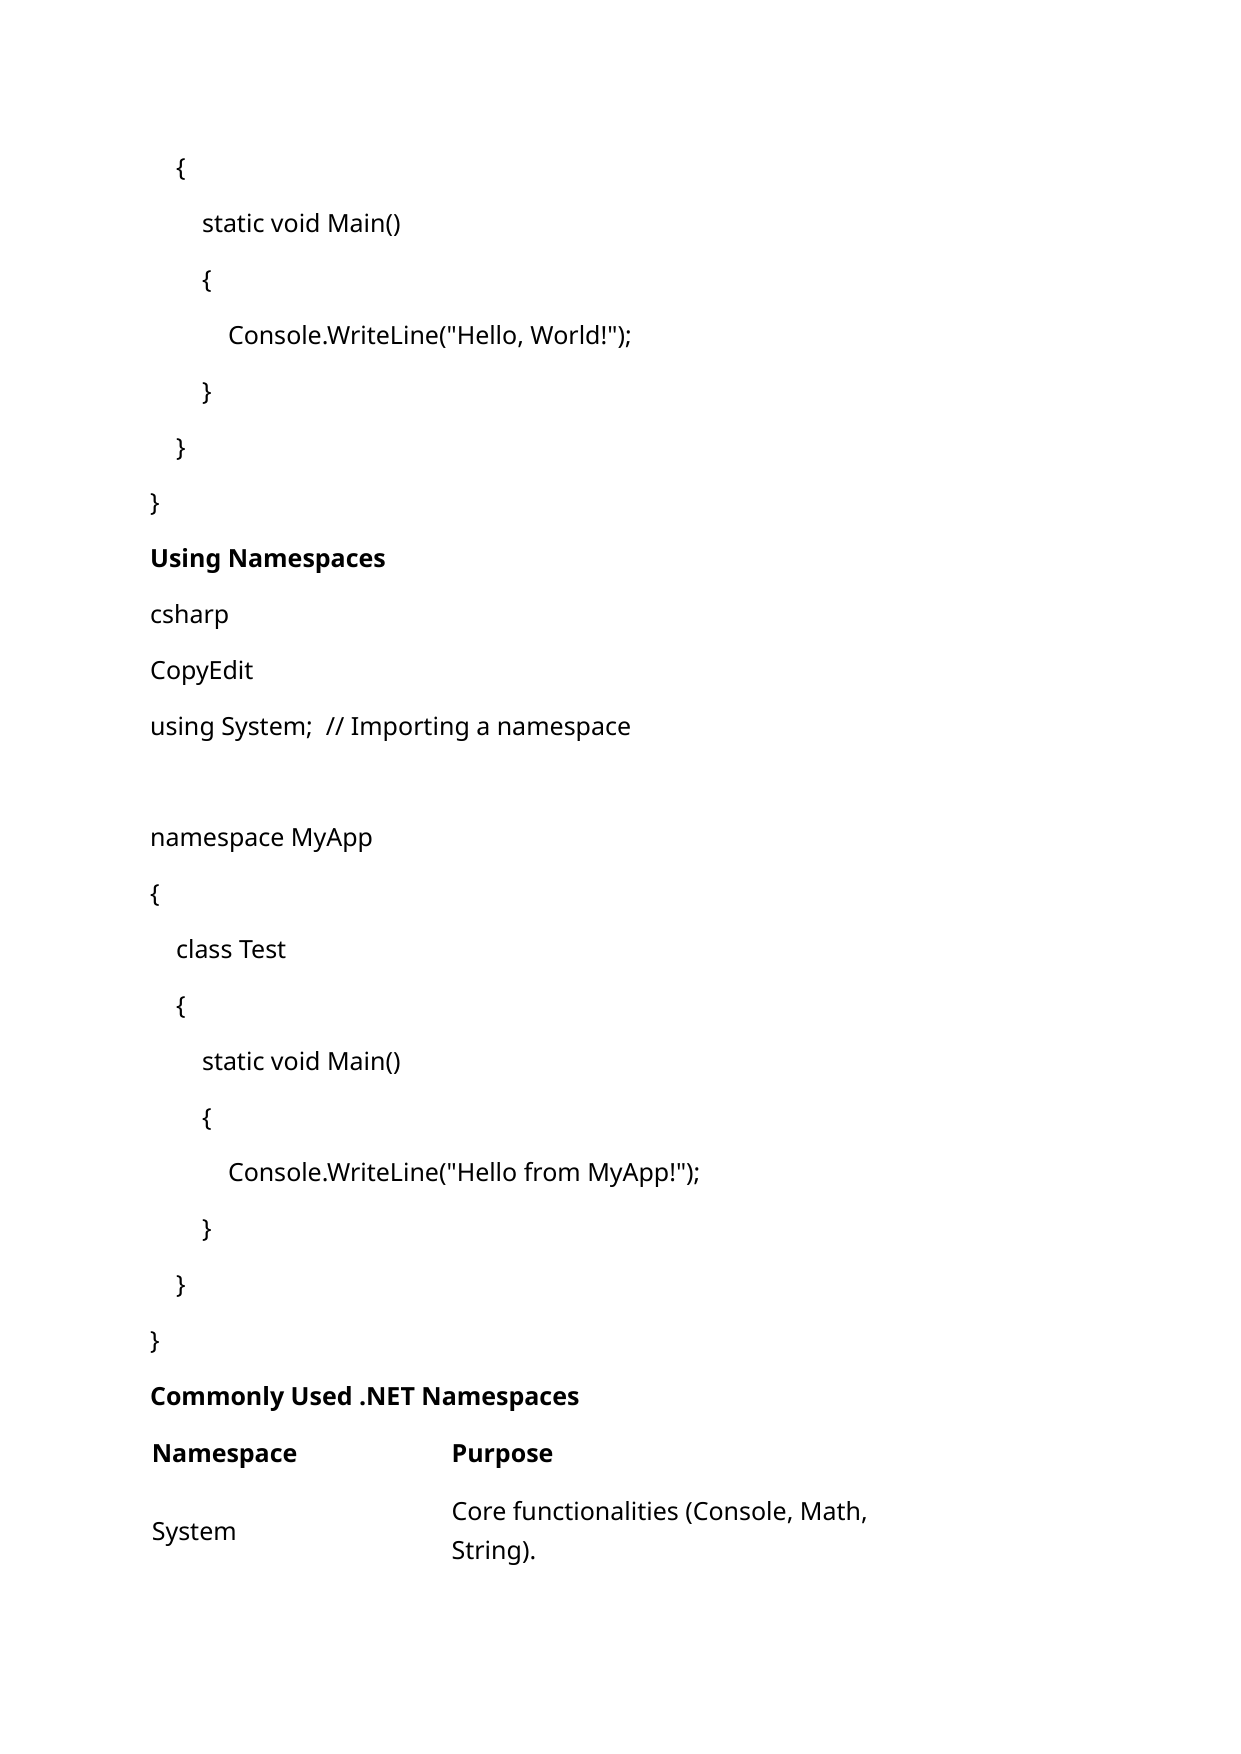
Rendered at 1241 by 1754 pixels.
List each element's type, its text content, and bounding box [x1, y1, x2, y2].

text } [150, 1267, 1090, 1301]
text { [150, 1099, 1090, 1133]
text } [150, 1211, 1090, 1245]
text { [150, 987, 1090, 1022]
table_header Namespace [150, 1434, 450, 1492]
text } [150, 429, 1090, 463]
table_cell System [150, 1492, 450, 1589]
text class Test [150, 932, 1090, 966]
text } [150, 1322, 1090, 1357]
text using System; // Importing a namespace [150, 708, 1090, 742]
text static void Main() [150, 1043, 1090, 1077]
text { [150, 876, 1090, 910]
text namespace MyApp [150, 820, 1090, 854]
text Using Namespaces [150, 541, 1090, 575]
table_header Purpose [450, 1434, 928, 1492]
text { [150, 150, 1090, 184]
text Commonly Used .NET Namespaces [150, 1378, 1090, 1412]
text } [150, 485, 1090, 519]
text static void Main() [150, 206, 1090, 240]
text csharp [150, 597, 1090, 631]
text { [150, 262, 1090, 296]
table_cell Core functionalities (Console, Math, String). [450, 1492, 928, 1589]
text Console.WriteLine("Hello from MyApp!"); [150, 1155, 1090, 1189]
text Console.WriteLine("Hello, World!"); [150, 317, 1090, 352]
text } [150, 373, 1090, 407]
text CopyEdit [150, 652, 1090, 687]
